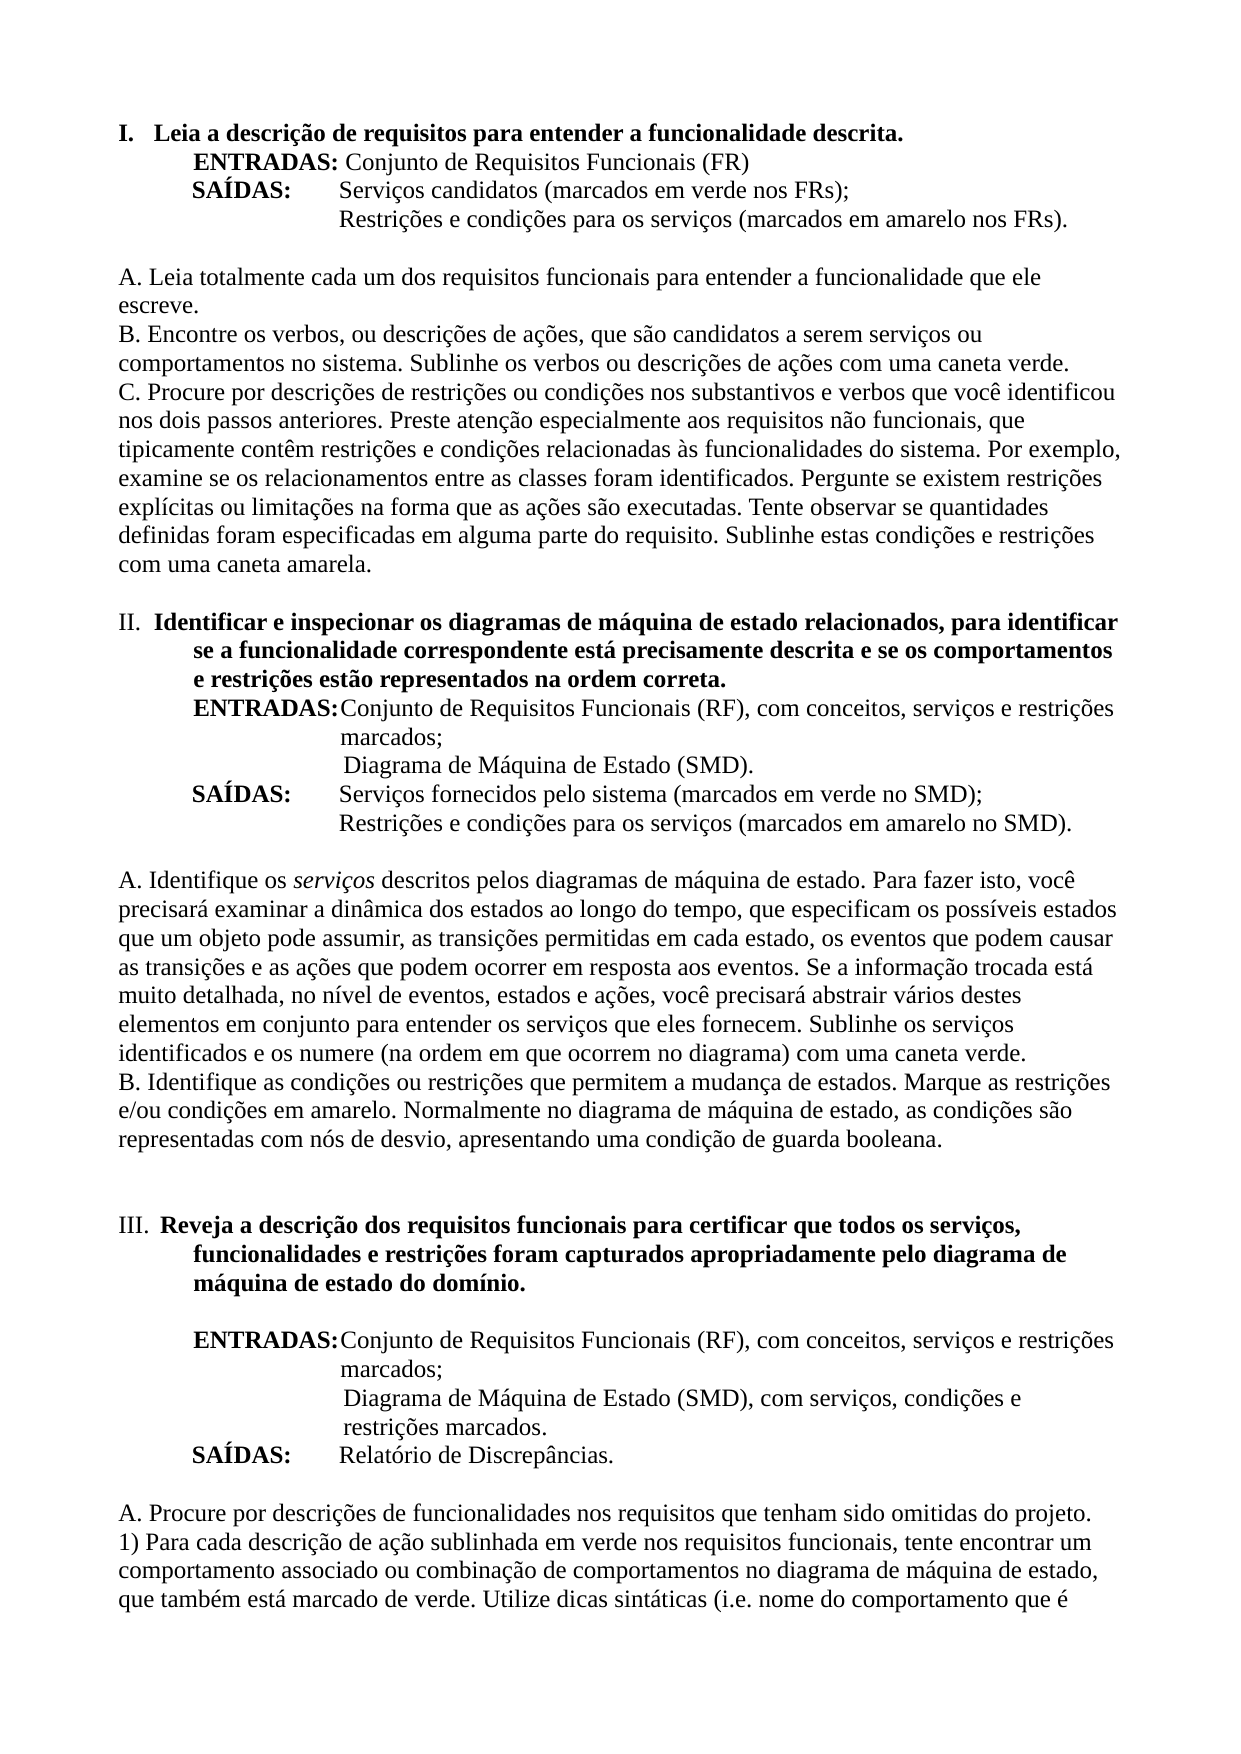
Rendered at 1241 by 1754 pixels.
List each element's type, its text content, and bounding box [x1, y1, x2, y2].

list Diagrama de Máquina de Estado (SMD). [306, 751, 1122, 779]
text B. Identifique as condições ou restrições que permitem a mudança de estados. Marque as restrições e/ou condições em amarelo. Normalmente no diagrama de máquina de estado, as condições são representadas com nós de desvio, apresentando uma condição de guarda booleana. [118, 1067, 1122, 1153]
text Restrições e condições para os serviços (marcados em amarelo nos FRs). [118, 204, 1122, 233]
text A. Leia totalmente cada um dos requisitos funcionais para entender a funcionalidade que ele escreve. [118, 262, 1122, 319]
list ENTRADAS: Conjunto de Requisitos Funcionais (RF), com conceitos, serviços e restrições marcados; [118, 1326, 1122, 1383]
text A. Procure por descrições de funcionalidades nos requisitos que tenham sido omitidas do projeto. [118, 1498, 1122, 1527]
text SAÍDAS: Serviços candidatos (marcados em verde nos FRs); [118, 176, 1122, 204]
text SAÍDAS: Serviços fornecidos pelo sistema (marcados em verde no SMD); [118, 779, 1122, 808]
list Leia a descrição de requisitos para entender a funcionalidade descrita. [118, 118, 1122, 147]
list Identificar e inspecionar os diagramas de máquina de estado relacionados, para identificar se a funcionalidade correspondente está precisamente descrita e se os comportamentos e restrições estão representados na ordem correta. [118, 607, 1122, 693]
text C. Procure por descrições de restrições ou condições nos substantivos e verbos que você identificou nos dois passos anteriores. Preste atenção especialmente aos requisitos não funcionais, que tipicamente contêm restrições e condições relacionadas às funcionalidades do sistema. Por exemplo, examine se os relacionamentos entre as classes foram identificados. Pergunte se existem restrições explícitas ou limitações na forma que as ações são executadas. Tente observar se quantidades definidas foram especificadas em alguma parte do requisito. Sublinhe estas condições e restrições com uma caneta amarela. [118, 377, 1122, 578]
text 1) Para cada descrição de ação sublinhada em verde nos requisitos funcionais, tente encontrar um [118, 1527, 1122, 1556]
list Reveja a descrição dos requisitos funcionais para certificar que todos os serviços, funcionalidades e restrições foram capturados apropriadamente pelo diagrama de máquina de estado do domínio. [118, 1211, 1122, 1297]
text comportamento associado ou combinação de comportamentos no diagrama de máquina de estado, que também está marcado de verde. Utilize dicas sintáticas (i.e. nome do comportamento que é [118, 1556, 1122, 1613]
text A. Identifique os serviços descritos pelos diagramas de máquina de estado. Para fazer isto, você precisará examinar a dinâmica dos estados ao longo do tempo, que especificam os possíveis estados que um objeto pode assumir, as transições permitidas em cada estado, os eventos que podem causar as transições e as ações que podem ocorrer em resposta aos eventos. Se a informação trocada está muito detalhada, no nível de eventos, estados e ações, você precisará abstrair vários destes elementos em conjunto para entender os serviços que eles fornecem. Sublinhe os serviços identificados e os numere (na ordem em que ocorrem no diagrama) com uma caneta verde. [118, 866, 1122, 1067]
text B. Encontre os verbos, ou descrições de ações, que são candidatos a serem serviços ou comportamentos no sistema. Sublinhe os verbos ou descrições de ações com uma caneta verde. [118, 319, 1122, 377]
list ENTRADAS: Conjunto de Requisitos Funcionais (RF), com conceitos, serviços e restrições marcados; [118, 693, 1122, 751]
text Restrições e condições para os serviços (marcados em amarelo no SMD). [118, 808, 1122, 837]
text SAÍDAS: Relatório de Discrepâncias. [118, 1441, 1122, 1469]
list ENTRADAS: Conjunto de Requisitos Funcionais (FR) [118, 147, 1122, 176]
list Diagrama de Máquina de Estado (SMD), com serviços, condições e restrições marcados. [306, 1383, 1122, 1441]
